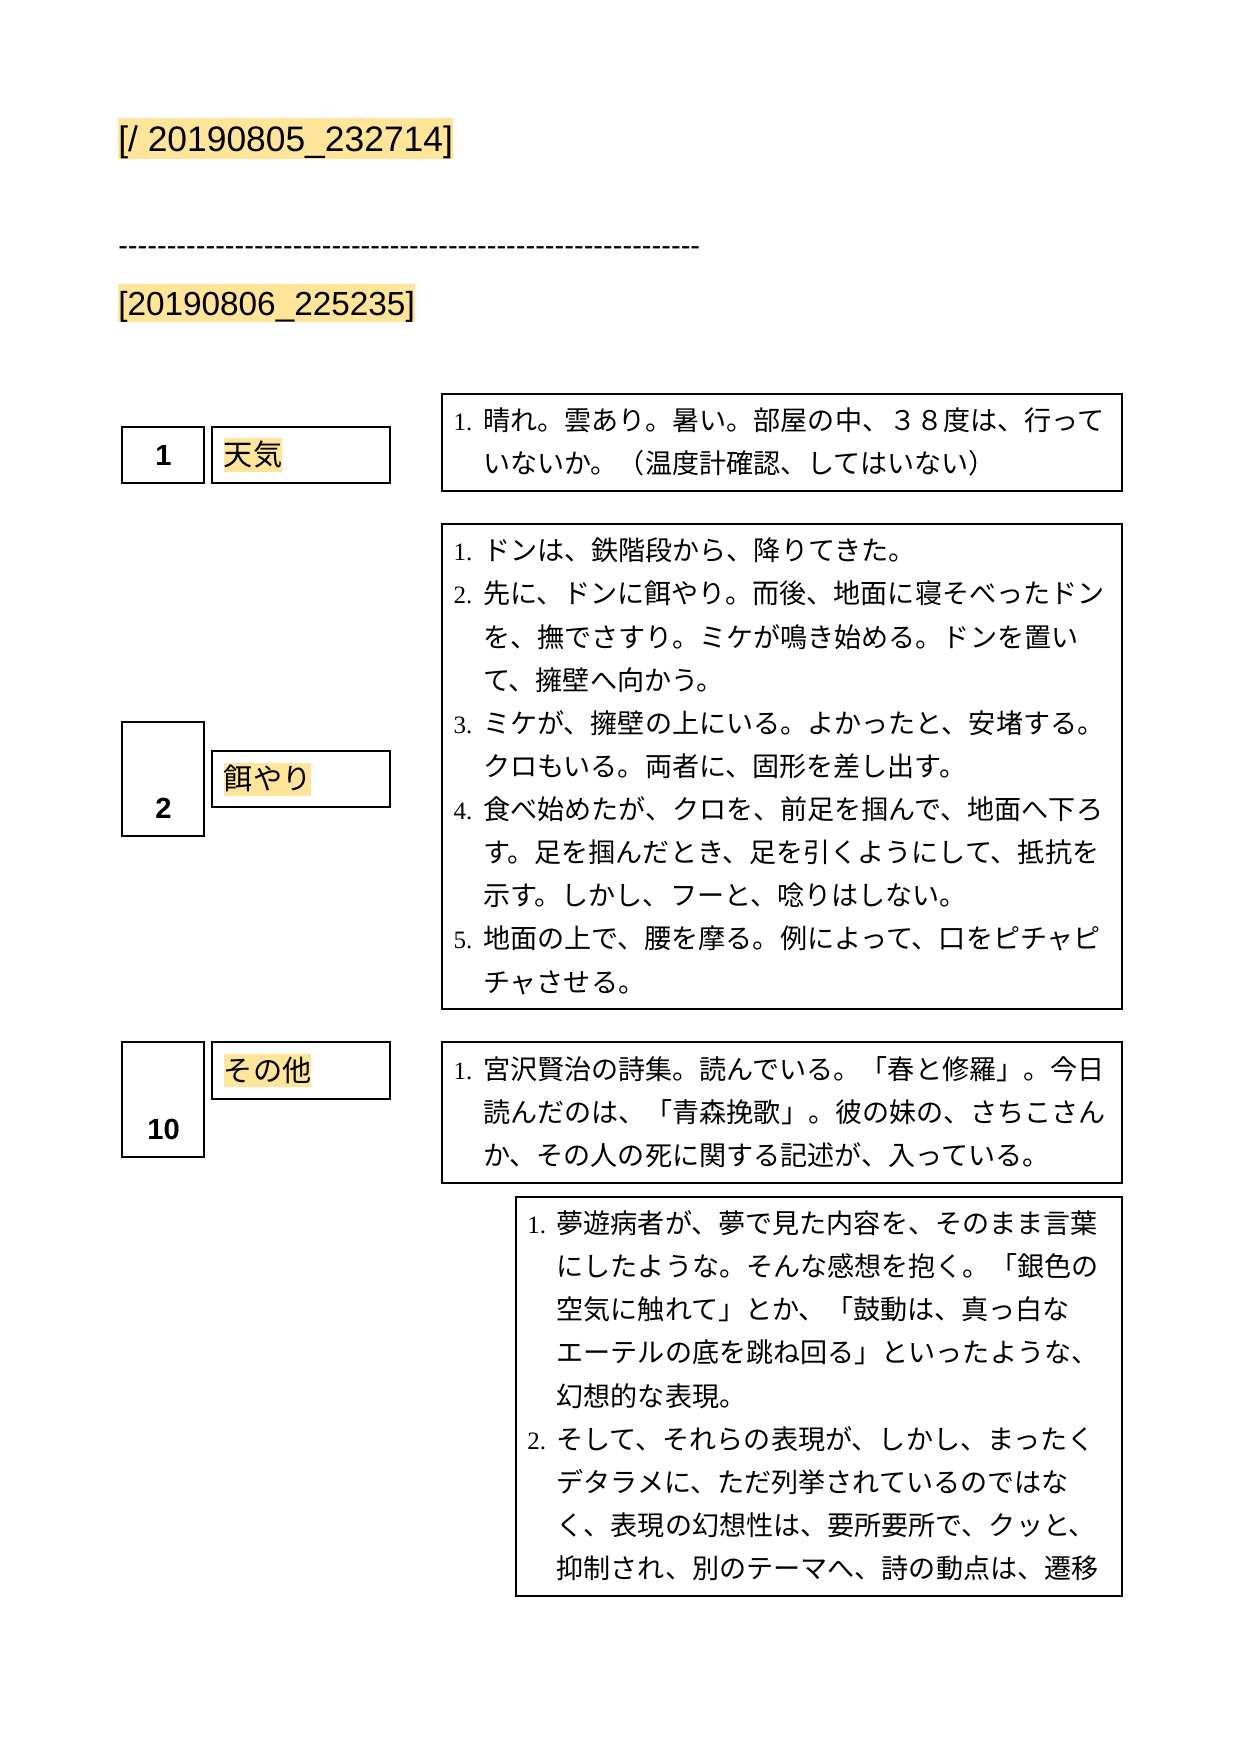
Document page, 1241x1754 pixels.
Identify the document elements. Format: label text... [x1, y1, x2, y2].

table_header 1 [118, 390, 208, 520]
table_header 天気 [208, 390, 394, 520]
text [/ 20190805_232714] [118, 118, 1122, 159]
table_cell その他 [208, 1038, 394, 1600]
table_header 晴れ。雲あり。暑い。部屋の中、３８度は、行っていないか。（温度計確認、してはいない） [394, 390, 1126, 520]
text [20190806_225235] [118, 284, 1122, 322]
table_cell 10 [118, 1038, 208, 1600]
table_cell 餌やり [208, 520, 394, 1038]
table_cell 宮沢賢治の詩集。読んでいる。「春と修羅」。今日読んだのは、「青森挽歌」。彼の妹の、さちこさんか、その人の死に関する記述が、入っている。 夢遊病者が、夢で見た内容を、そのまま言葉にしたような。そんな感想を抱く。「銀色の空気に触れて」とか、「鼓動は、真っ白なエーテルの底を跳ね回る」といったような、幻想的な表現。 そして、それらの表現が、しかし、まったくデタラメに、ただ列挙されているのではなく、表現の幻想性は、要所要所で、クッと、抑制され、別のテーマへ、詩の動点は、遷移 [394, 1038, 1126, 1600]
table_cell ドンは、鉄階段から、降りてきた。 先に、ドンに餌やり。而後、地面に寝そべったドンを、撫でさすり。ミケが鳴き始める。ドンを置いて、擁壁へ向かう。 ミケが、擁壁の上にいる。よかったと、安堵する。クロもいる。両者に、固形を差し出す。 食べ始めたが、クロを、前足を掴んで、地面へ下ろす。足を掴んだとき、足を引くようにして、抵抗を示す。しかし、フーと、唸りはしない。 地面の上で、腰を摩る。例によって、口をピチャピチャさせる。 [394, 520, 1126, 1038]
table_cell 2 [118, 520, 208, 1038]
text ------------------------------------------------------------ [118, 228, 1122, 261]
